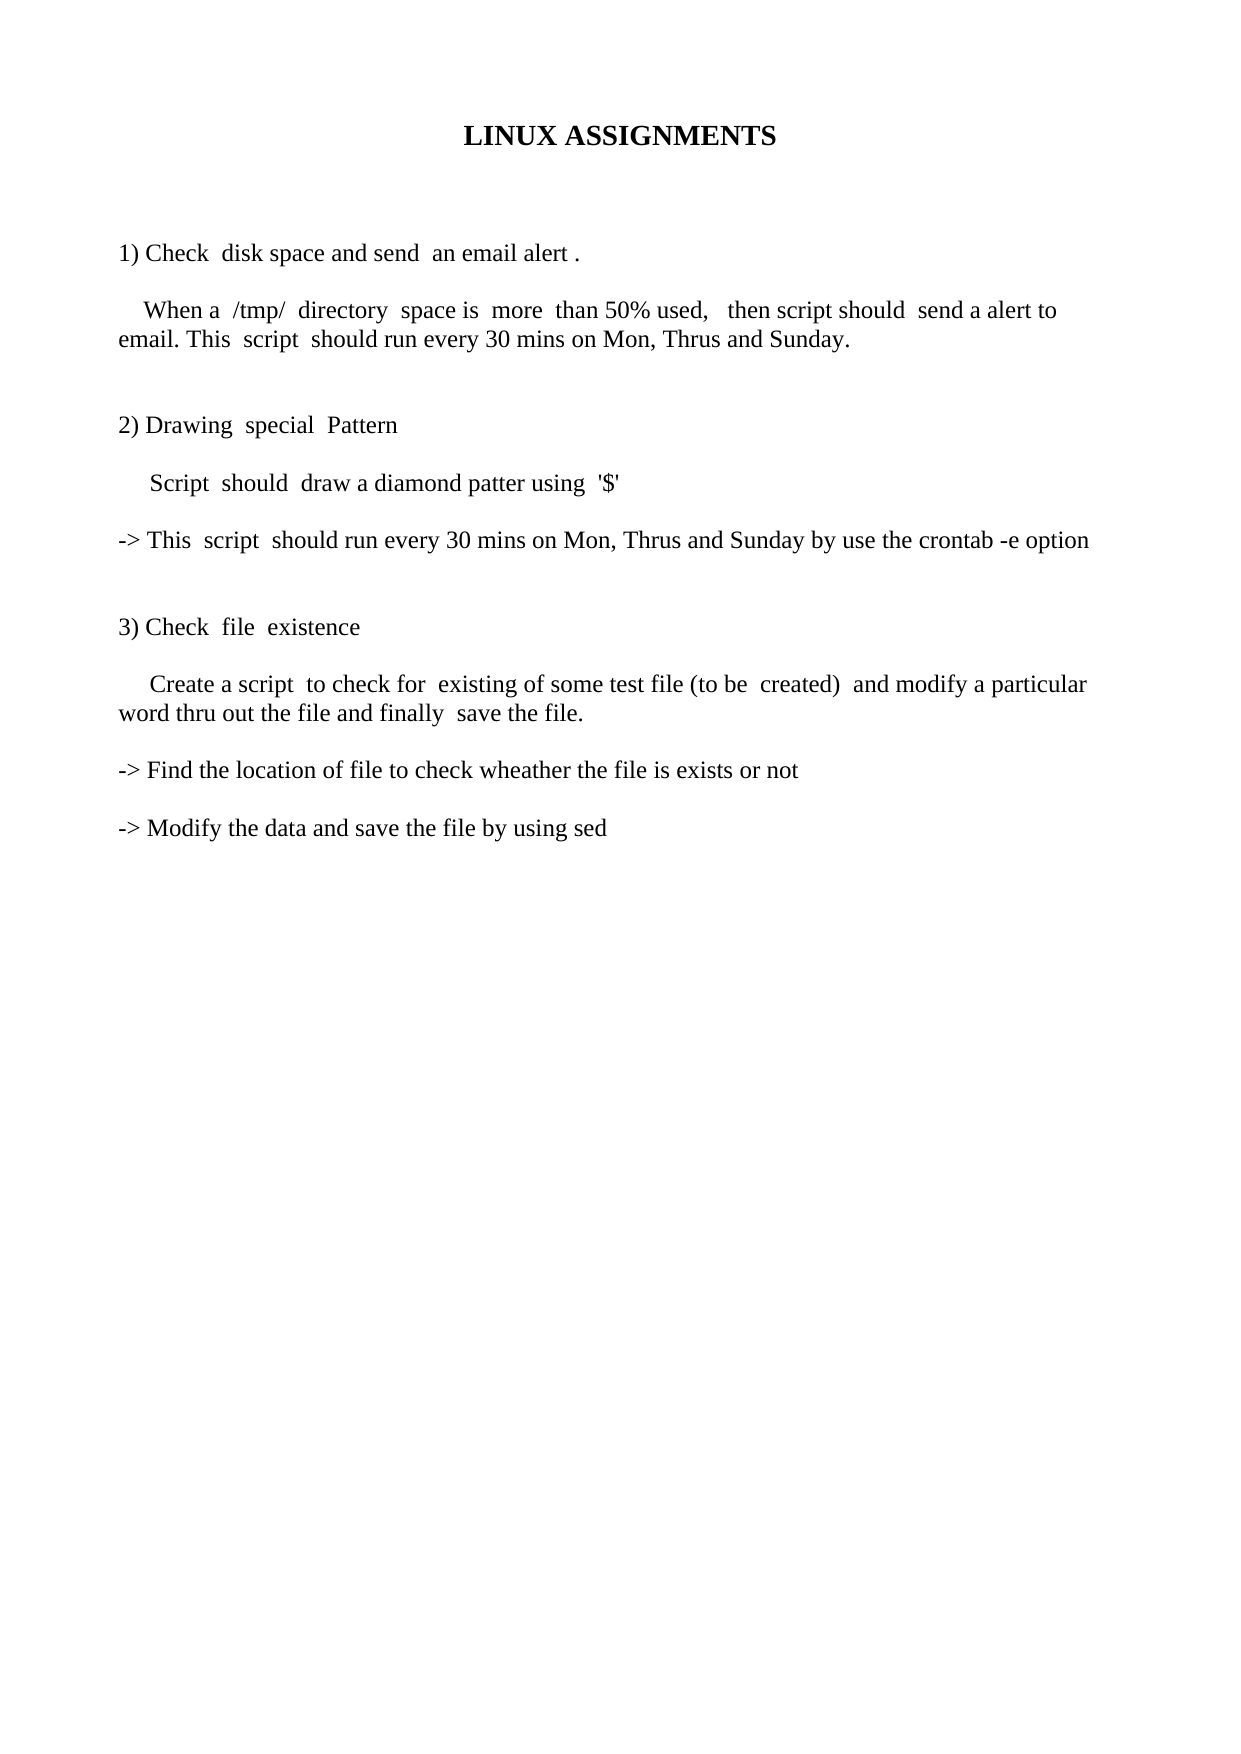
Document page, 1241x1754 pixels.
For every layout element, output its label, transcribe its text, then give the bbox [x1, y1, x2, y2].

text Create a script to check for existing of some test file (to be created) and modify a particular word thru out the file and finally save the file. [118, 669, 1122, 727]
text 3) Check file existence [118, 612, 1122, 640]
text 2) Drawing special Pattern [118, 410, 1122, 439]
text 1) Check disk space and send an email alert . [118, 238, 1122, 267]
text When a /tmp/ directory space is more than 50% used, then script should send a alert to email. This script should run every 30 mins on Mon, Thrus and Sunday. [118, 295, 1122, 353]
text -> Find the location of file to check wheather the file is exists or not [118, 755, 1122, 784]
text -> This script should run every 30 mins on Mon, Thrus and Sunday by use the crontab -e option [118, 525, 1122, 554]
text Script should draw a diamond patter using '$' [118, 468, 1122, 497]
text -> Modify the data and save the file by using sed [118, 813, 1122, 842]
text LINUX ASSIGNMENTS [118, 118, 1122, 152]
